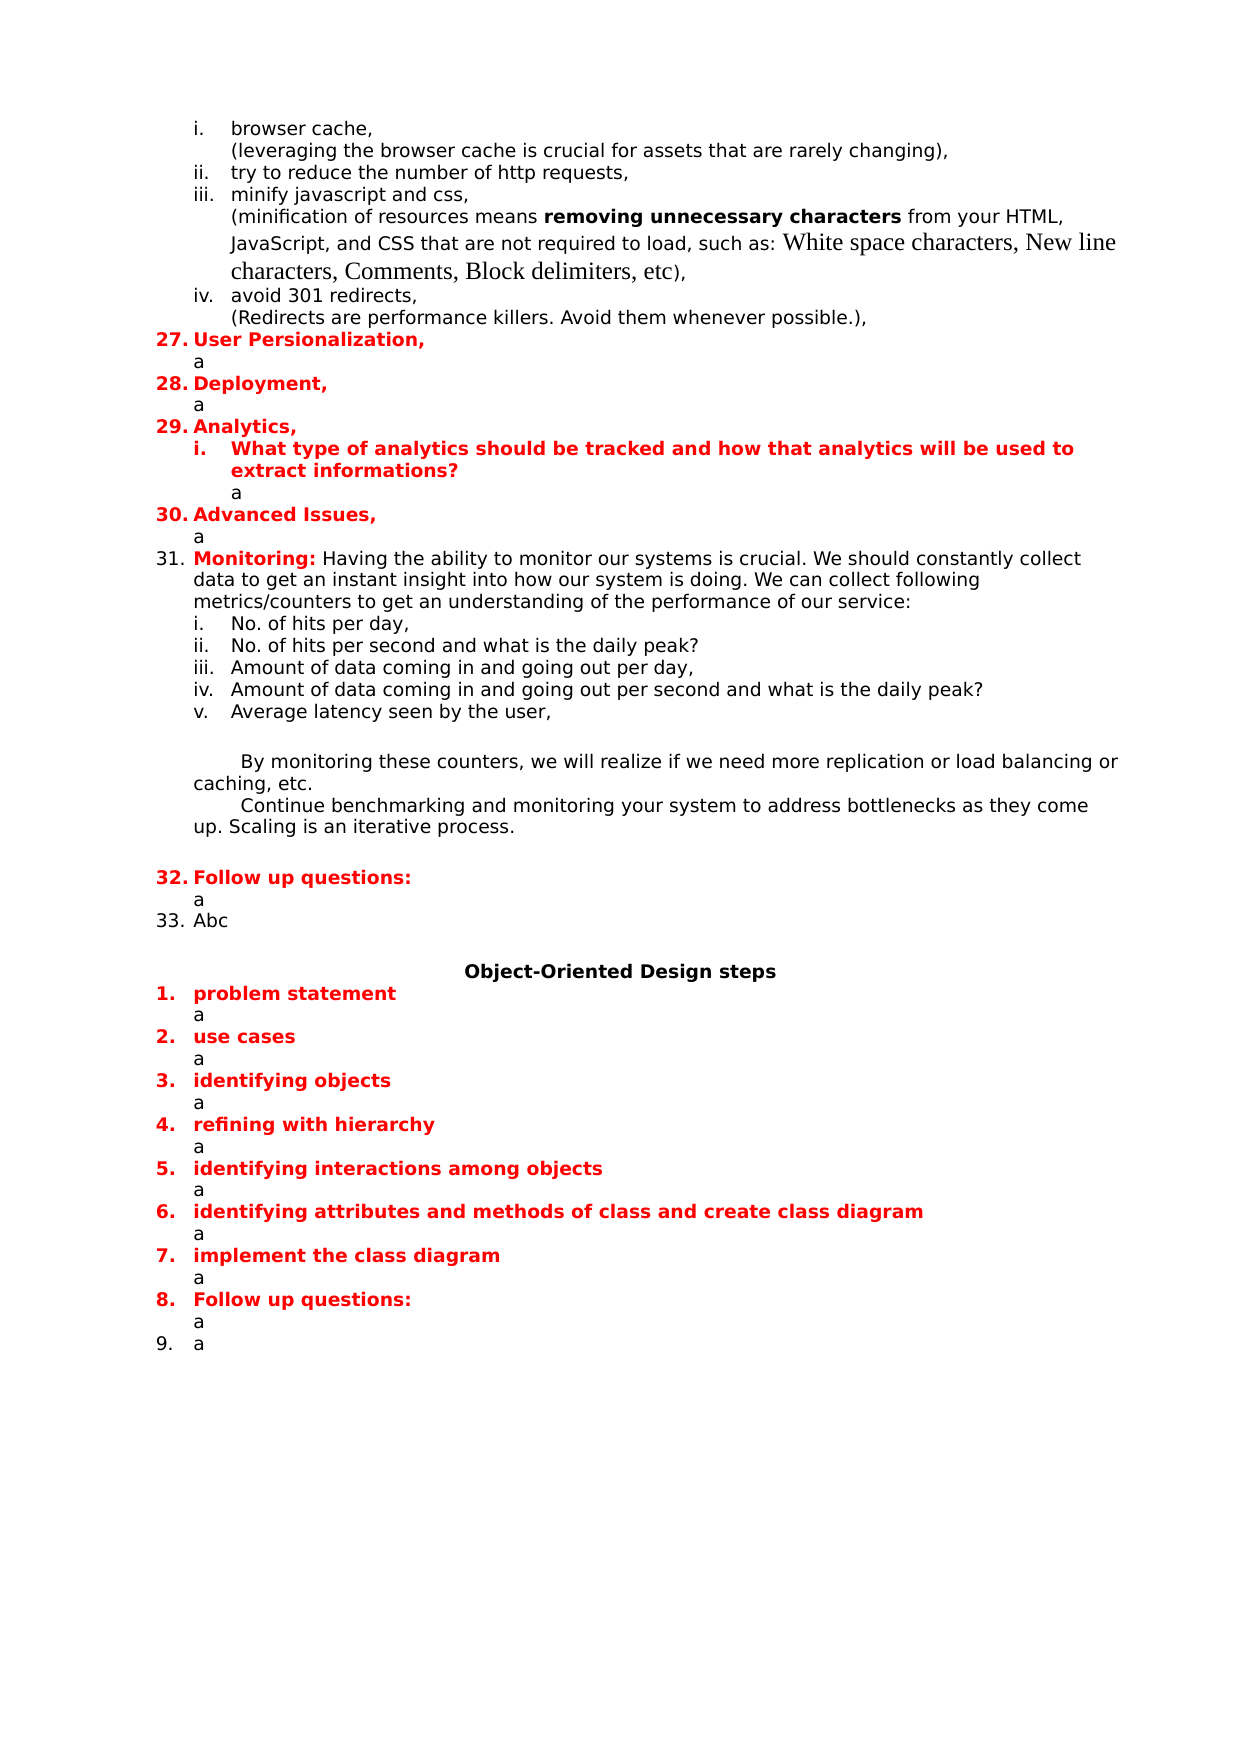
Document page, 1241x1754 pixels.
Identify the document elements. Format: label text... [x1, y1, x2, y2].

list a [156, 1048, 1122, 1070]
list a [156, 526, 1122, 547]
list Advanced Issues, [156, 504, 1122, 526]
text Object-Oriented Design steps [118, 961, 1122, 982]
list Continue benchmarking and monitoring your system to address bottlenecks as they come up. Scaling is an iterative process. [156, 794, 1122, 838]
list a [156, 1092, 1122, 1114]
list Average latency seen by the user, [193, 701, 1122, 722]
list avoid 301 redirects, [193, 285, 1122, 307]
list a [193, 482, 1122, 504]
list a [156, 1223, 1122, 1245]
list Amount of data coming in and going out per day, [193, 657, 1122, 679]
list No. of hits per day, [193, 613, 1122, 635]
list identifying interactions among objects [156, 1157, 1122, 1179]
list a [156, 1332, 1122, 1354]
list a [156, 351, 1122, 372]
list a [156, 1311, 1122, 1332]
list (Redirects are performance killers. Avoid them whenever possible.), [193, 307, 1122, 329]
list Deployment, [156, 372, 1122, 394]
list Follow up questions: [156, 867, 1122, 888]
list Analytics, [156, 416, 1122, 438]
list use cases [156, 1026, 1122, 1048]
list browser cache, [193, 118, 1122, 140]
list What type of analytics should be tracked and how that analytics will be used to extract informations? [193, 438, 1122, 482]
list a [156, 1179, 1122, 1201]
list minify javascript and css, [193, 184, 1122, 206]
list problem statement [156, 982, 1122, 1004]
list refining with hierarchy [156, 1114, 1122, 1136]
list Amount of data coming in and going out per second and what is the daily peak? [193, 679, 1122, 701]
list a [156, 1004, 1122, 1026]
list Monitoring: Having the ability to monitor our systems is crucial. We should constantly collect data to get an instant insight into how our system is doing. We can collect following metrics/counters to get an understanding of the performance of our service: [156, 547, 1122, 613]
list (minification of resources means removing unnecessary characters from your HTML, JavaScript, and CSS that are not required to load, such as: White space characters, New line characters, Comments, Block delimiters, etc), [193, 206, 1122, 285]
list identifying attributes and methods of class and create class diagram [156, 1201, 1122, 1223]
list a [156, 1267, 1122, 1289]
list implement the class diagram [156, 1245, 1122, 1267]
list (leveraging the browser cache is crucial for assets that are rarely changing), [193, 140, 1122, 162]
list a [156, 1136, 1122, 1157]
list No. of hits per second and what is the daily peak? [193, 635, 1122, 657]
list a [156, 394, 1122, 416]
list a [156, 888, 1122, 910]
list By monitoring these counters, we will realize if we need more replication or load balancing or caching, etc. [156, 751, 1122, 794]
list try to reduce the number of http requests, [193, 162, 1122, 184]
list identifying objects [156, 1070, 1122, 1092]
list User Persionalization, [156, 329, 1122, 351]
list Follow up questions: [156, 1289, 1122, 1311]
list Abc [156, 910, 1122, 932]
